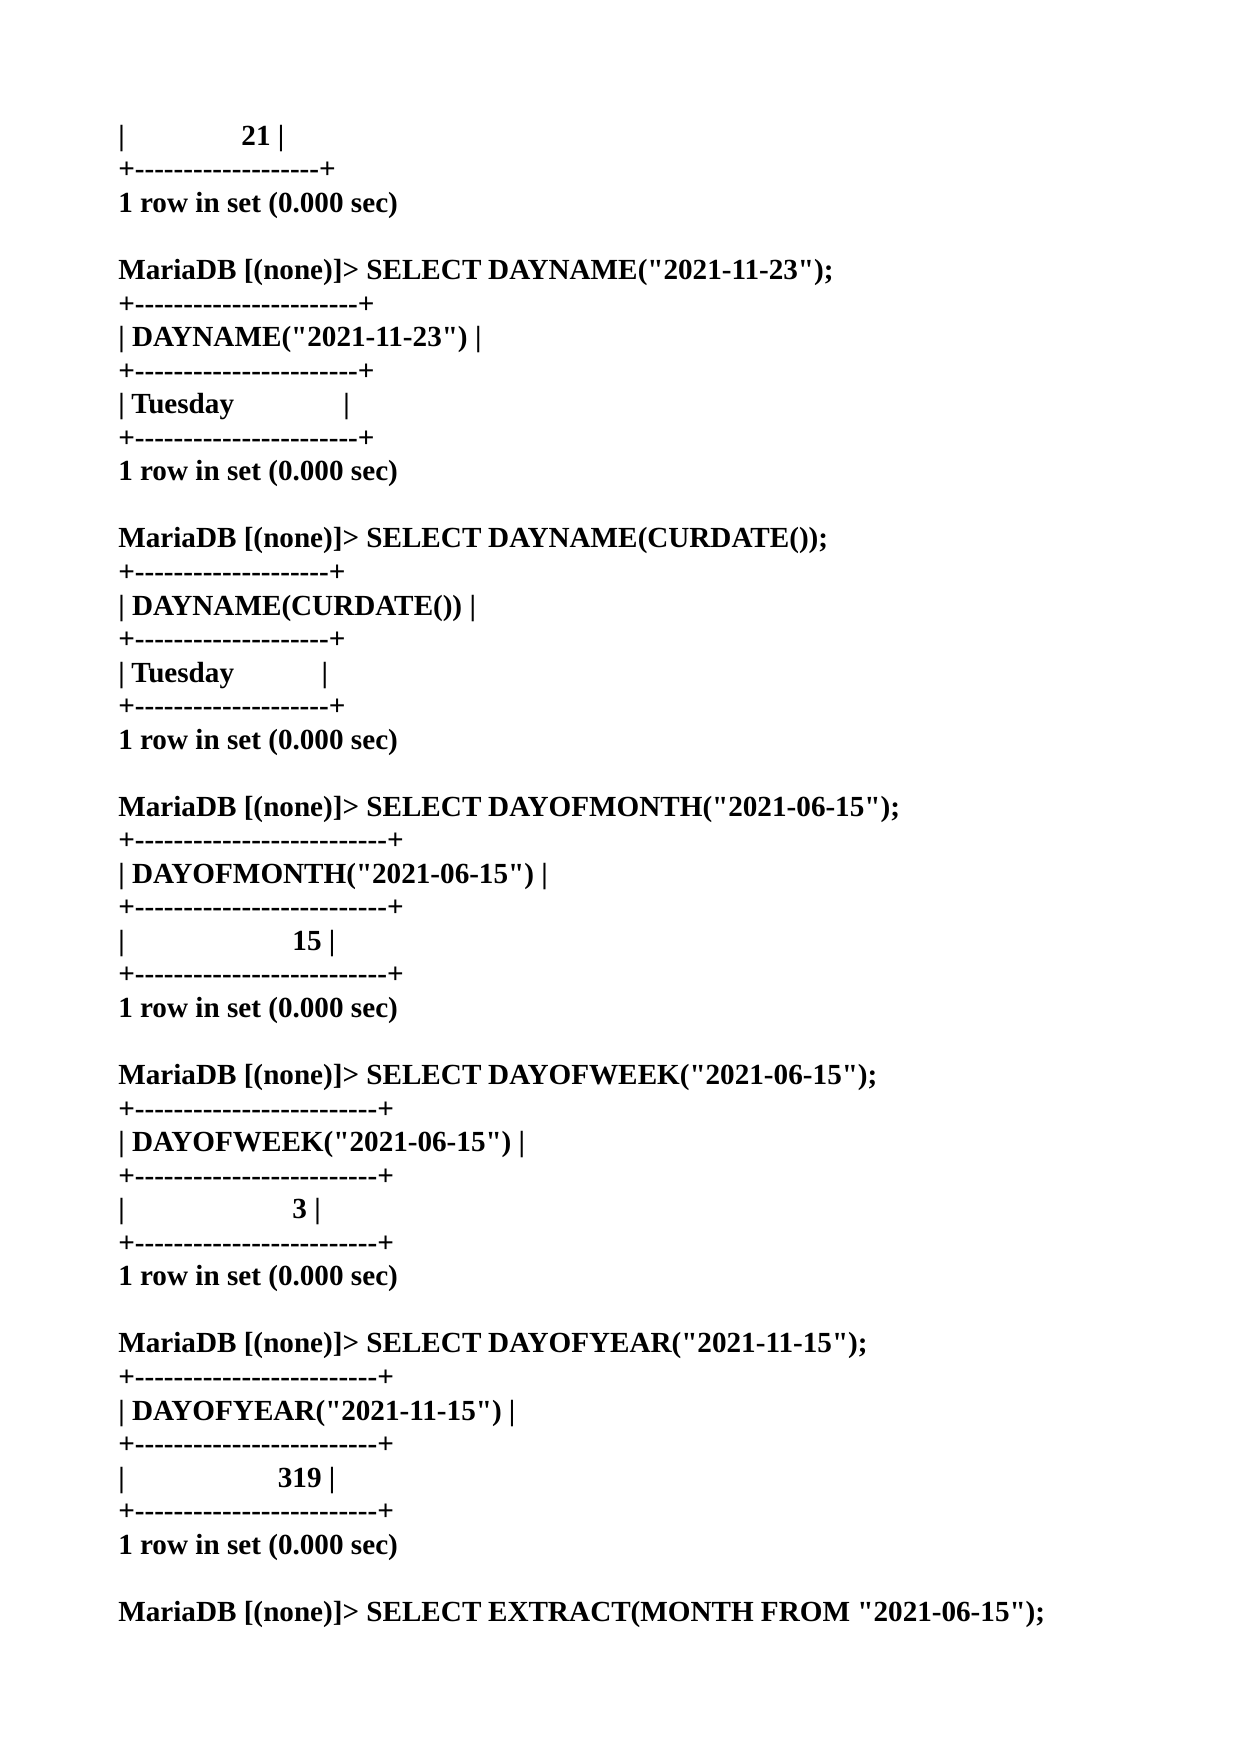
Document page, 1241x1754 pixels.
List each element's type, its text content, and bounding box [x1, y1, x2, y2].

text MariaDB [(none)]> SELECT EXTRACT(MONTH FROM "2021-06-15"); [118, 1594, 1122, 1627]
text | DAYOFMONTH("2021-06-15") | [118, 856, 1122, 889]
text +--------------------+ [118, 621, 1122, 655]
text 1 row in set (0.000 sec) [118, 1258, 1122, 1292]
text | DAYOFWEEK("2021-06-15") | [118, 1124, 1122, 1158]
text | 319 | [118, 1460, 1122, 1493]
text 1 row in set (0.000 sec) [118, 453, 1122, 487]
text +-----------------------+ [118, 286, 1122, 319]
text +-------------------------+ [118, 1426, 1122, 1460]
text +--------------------+ [118, 688, 1122, 722]
text | 21 | [118, 118, 1122, 152]
text +-------------------------+ [118, 1225, 1122, 1258]
text | 15 | [118, 923, 1122, 957]
text | 3 | [118, 1191, 1122, 1225]
text | DAYNAME(CURDATE()) | [118, 588, 1122, 621]
text 1 row in set (0.000 sec) [118, 1527, 1122, 1560]
text +-----------------------+ [118, 353, 1122, 386]
text +-----------------------+ [118, 420, 1122, 453]
text 1 row in set (0.000 sec) [118, 990, 1122, 1024]
text | DAYNAME("2021-11-23") | [118, 319, 1122, 353]
text +--------------------------+ [118, 889, 1122, 923]
text MariaDB [(none)]> SELECT DAYNAME(CURDATE()); [118, 521, 1122, 554]
text +--------------------------+ [118, 822, 1122, 856]
text +-------------------------+ [118, 1158, 1122, 1191]
text MariaDB [(none)]> SELECT DAYOFYEAR("2021-11-15"); [118, 1326, 1122, 1359]
text | DAYOFYEAR("2021-11-15") | [118, 1393, 1122, 1426]
text +--------------------------+ [118, 957, 1122, 990]
text +-------------------------+ [118, 1359, 1122, 1393]
text 1 row in set (0.000 sec) [118, 722, 1122, 755]
text +--------------------+ [118, 554, 1122, 588]
text MariaDB [(none)]> SELECT DAYOFWEEK("2021-06-15"); [118, 1057, 1122, 1091]
text +-------------------------+ [118, 1091, 1122, 1124]
text 1 row in set (0.000 sec) [118, 185, 1122, 219]
text MariaDB [(none)]> SELECT DAYNAME("2021-11-23"); [118, 252, 1122, 286]
text +-------------------------+ [118, 1493, 1122, 1527]
text | Tuesday | [118, 386, 1122, 420]
text +-------------------+ [118, 152, 1122, 185]
text | Tuesday | [118, 655, 1122, 688]
text MariaDB [(none)]> SELECT DAYOFMONTH("2021-06-15"); [118, 789, 1122, 822]
